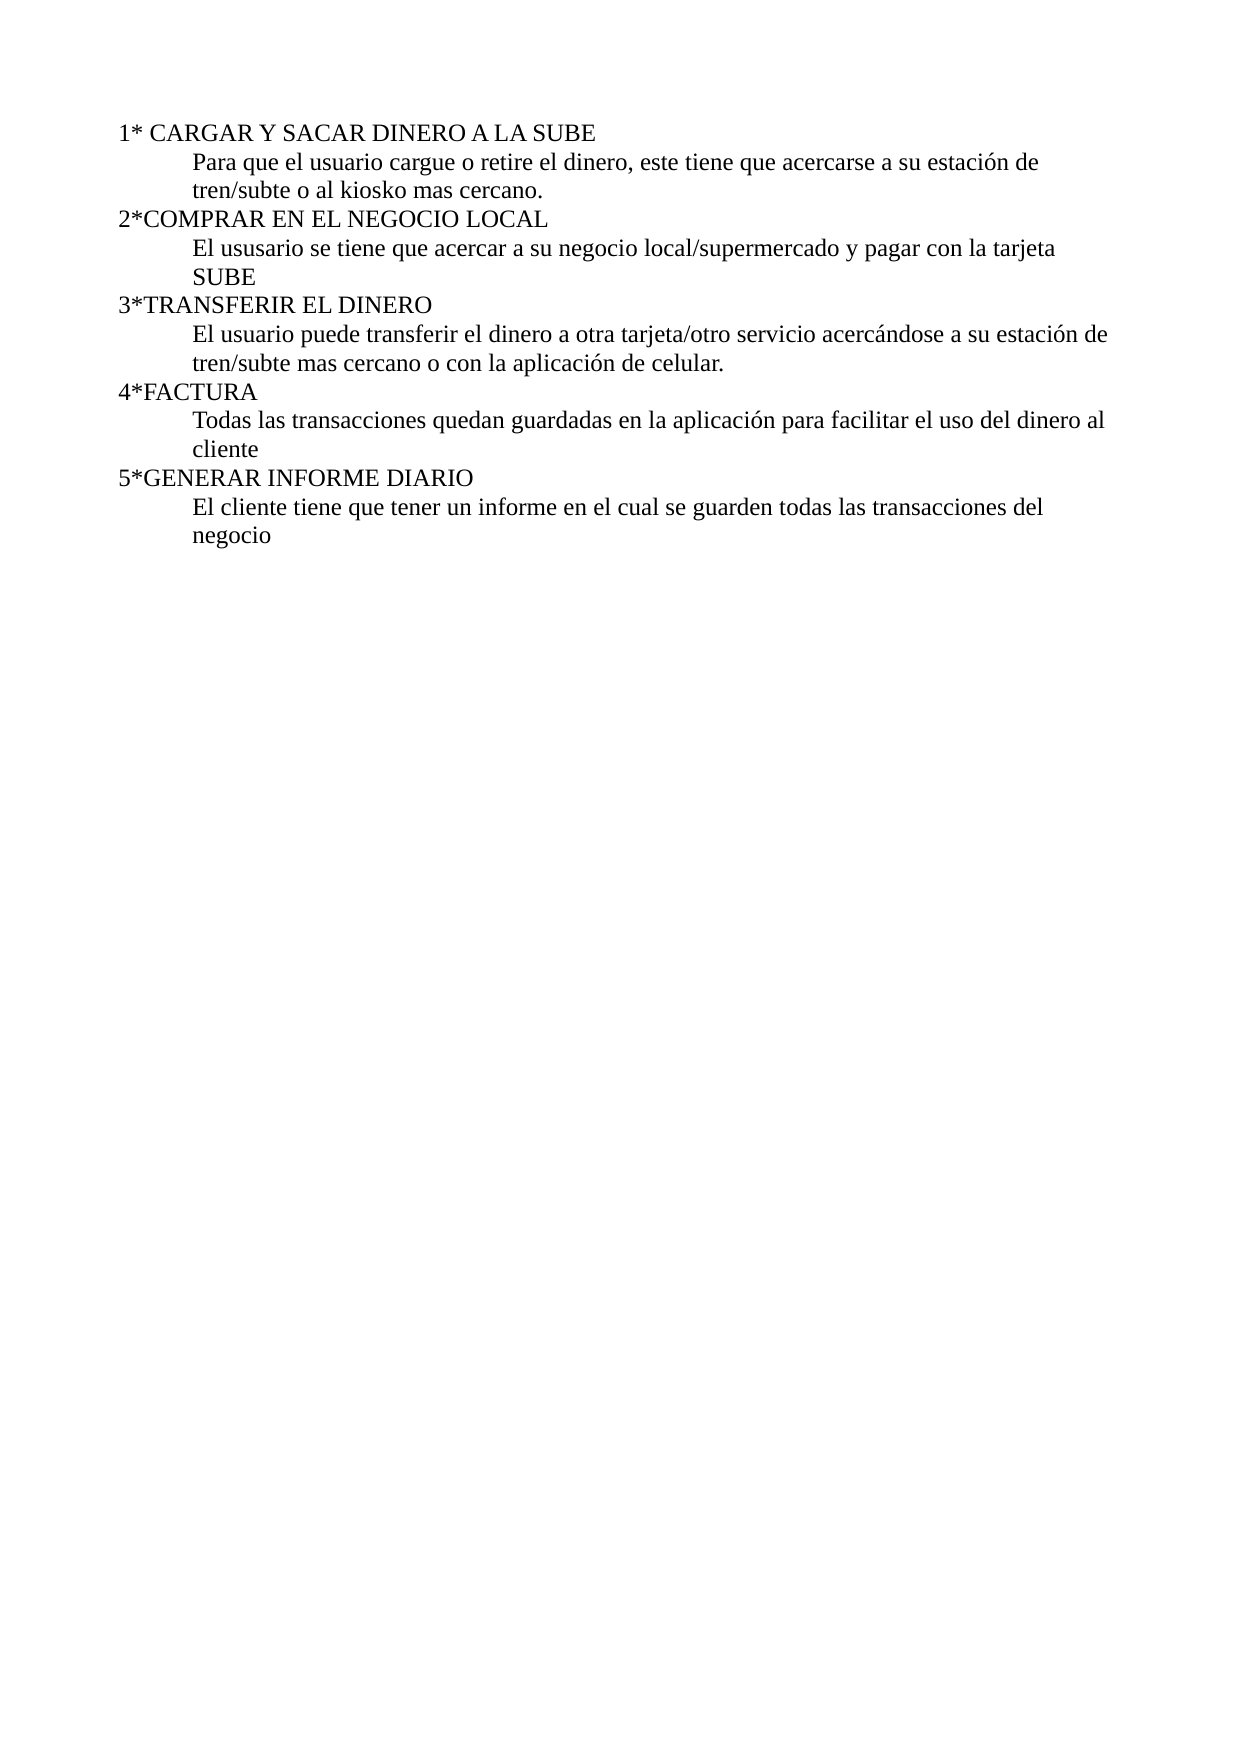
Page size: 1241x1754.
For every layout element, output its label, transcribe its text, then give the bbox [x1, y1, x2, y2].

text Todas las transacciones quedan guardadas en la aplicación para facilitar el uso del dinero al [118, 406, 1122, 434]
text 1* CARGAR Y SACAR DINERO A LA SUBE [118, 118, 1122, 147]
text 4*FACTURA [118, 377, 1122, 406]
text El cliente tiene que tener un informe en el cual se guarden todas las transacciones del negocio [118, 492, 1122, 549]
text 3*TRANSFERIR EL DINERO [118, 291, 1122, 319]
text El usuario puede transferir el dinero a otra tarjeta/otro servicio acercándose a su estación de tren/subte mas cercano o con la aplicación de celular. [118, 319, 1122, 377]
text Para que el usuario cargue o retire el dinero, este tiene que acercarse a su estación de tren/subte o al kiosko mas cercano. [118, 147, 1122, 204]
text 2*COMPRAR EN EL NEGOCIO LOCAL [118, 204, 1122, 233]
text 5*GENERAR INFORME DIARIO [118, 463, 1122, 492]
text cliente [118, 434, 1122, 463]
text El ususario se tiene que acercar a su negocio local/supermercado y pagar con la tarjeta SUBE [118, 233, 1122, 291]
